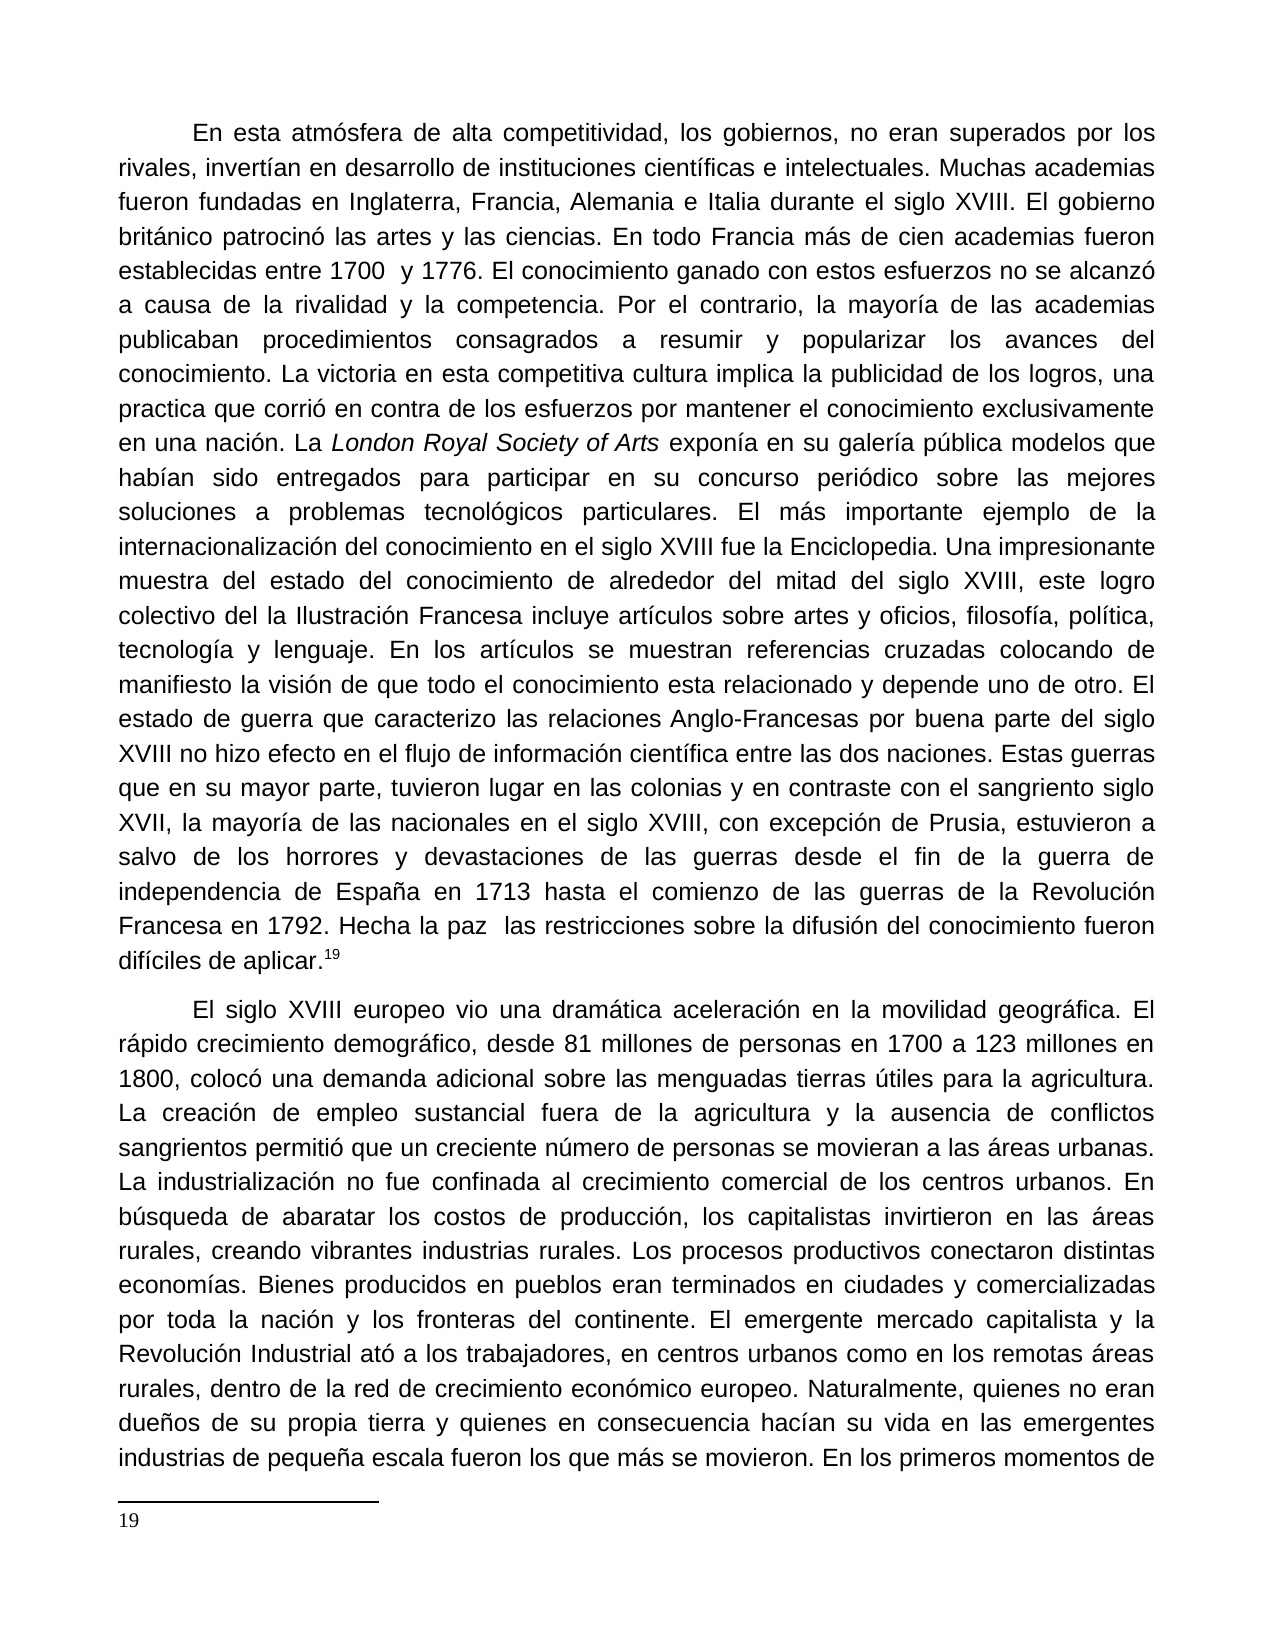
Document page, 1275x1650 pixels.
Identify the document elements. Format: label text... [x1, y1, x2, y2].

text El siglo XVIII europeo vio una dramática aceleración en la movilidad geográfica. El rápido crecimiento demográfico, desde 81 millones de personas en 1700 a 123 millones en 1800, colocó una demanda adicional sobre las menguadas tierras útiles para la agricultura. La creación de empleo sustancial fuera de la agricultura y la ausencia de conflictos sangrientos permitió que un creciente número de personas se movieran a las áreas urbanas. La industrialización no fue confinada al crecimiento comercial de los centros urbanos. En búsqueda de abaratar los costos de producción, los capitalistas invirtieron en las áreas rurales, creando vibrantes industrias rurales. Los procesos productivos conectaron distintas economías. Bienes producidos en pueblos eran terminados en ciudades y comercializadas por toda la nación y los fronteras del continente. El emergente mercado capitalista y la Revolución Industrial ató a los trabajadores, en centros urbanos como en los remotas áreas rurales, dentro de la red de crecimiento económico europeo. Naturalmente, quienes no eran dueños de su propia tierra y quienes en consecuencia hacían su vida en las emergentes industrias de pequeña escala fueron los que más se movieron. En los primeros momentos de [118, 995, 1157, 1472]
text En esta atmósfera de alta competitividad, los gobiernos, no eran superados por los rivales, invertían en desarrollo de instituciones científicas e intelectuales. Muchas academias fueron fundadas en Inglaterra, Francia, Alemania e Italia durante el siglo XVIII. El gobierno británico patrocinó las artes y las ciencias. En todo Francia más de cien academias fueron establecidas entre 1700 y 1776. El conocimiento ganado con estos esfuerzos no se alcanzó a causa de la rivalidad y la competencia. Por el contrario, la mayoría de las academias publicaban procedimientos consagrados a resumir y popularizar los avances del conocimiento. La victoria en esta competitiva cultura implica la publicidad de los logros, una practica que corrió en contra de los esfuerzos por mantener el conocimiento exclusivamente en una nación. La London Royal Society of Arts exponía en su galería pública modelos que habían sido entregados para participar en su concurso periódico sobre las mejores soluciones a problemas tecnológicos particulares. El más importante ejemplo de la internacionalización del conocimiento en el siglo XVIII fue la Enciclopedia. Una impresionante muestra del estado del conocimiento de alrededor del mitad del siglo XVIII, este logro colectivo del la Ilustración Francesa incluye artículos sobre artes y oficios, filosofía, política, tecnología y lenguaje. En los artículos se muestran referencias cruzadas colocando de manifiesto la visión de que todo el conocimiento esta relacionado y depende uno de otro. El estado de guerra que caracterizo las relaciones Anglo-Francesas por buena parte del siglo XVIII no hizo efecto en el flujo de información científica entre las dos naciones. Estas guerras que en su mayor parte, tuvieron lugar en las colonias y en contraste con el sangriento siglo XVII, la mayoría de las nacionales en el siglo XVIII, con excepción de Prusia, estuvieron a salvo de los horrores y devastaciones de las guerras desde el fin de la guerra de independencia de España en 1713 hasta el comienzo de las guerras de la Revolución Francesa en 1792. Hecha la paz las restricciones sobre la difusión del conocimiento fueron difíciles de aplicar. [118, 118, 1157, 974]
